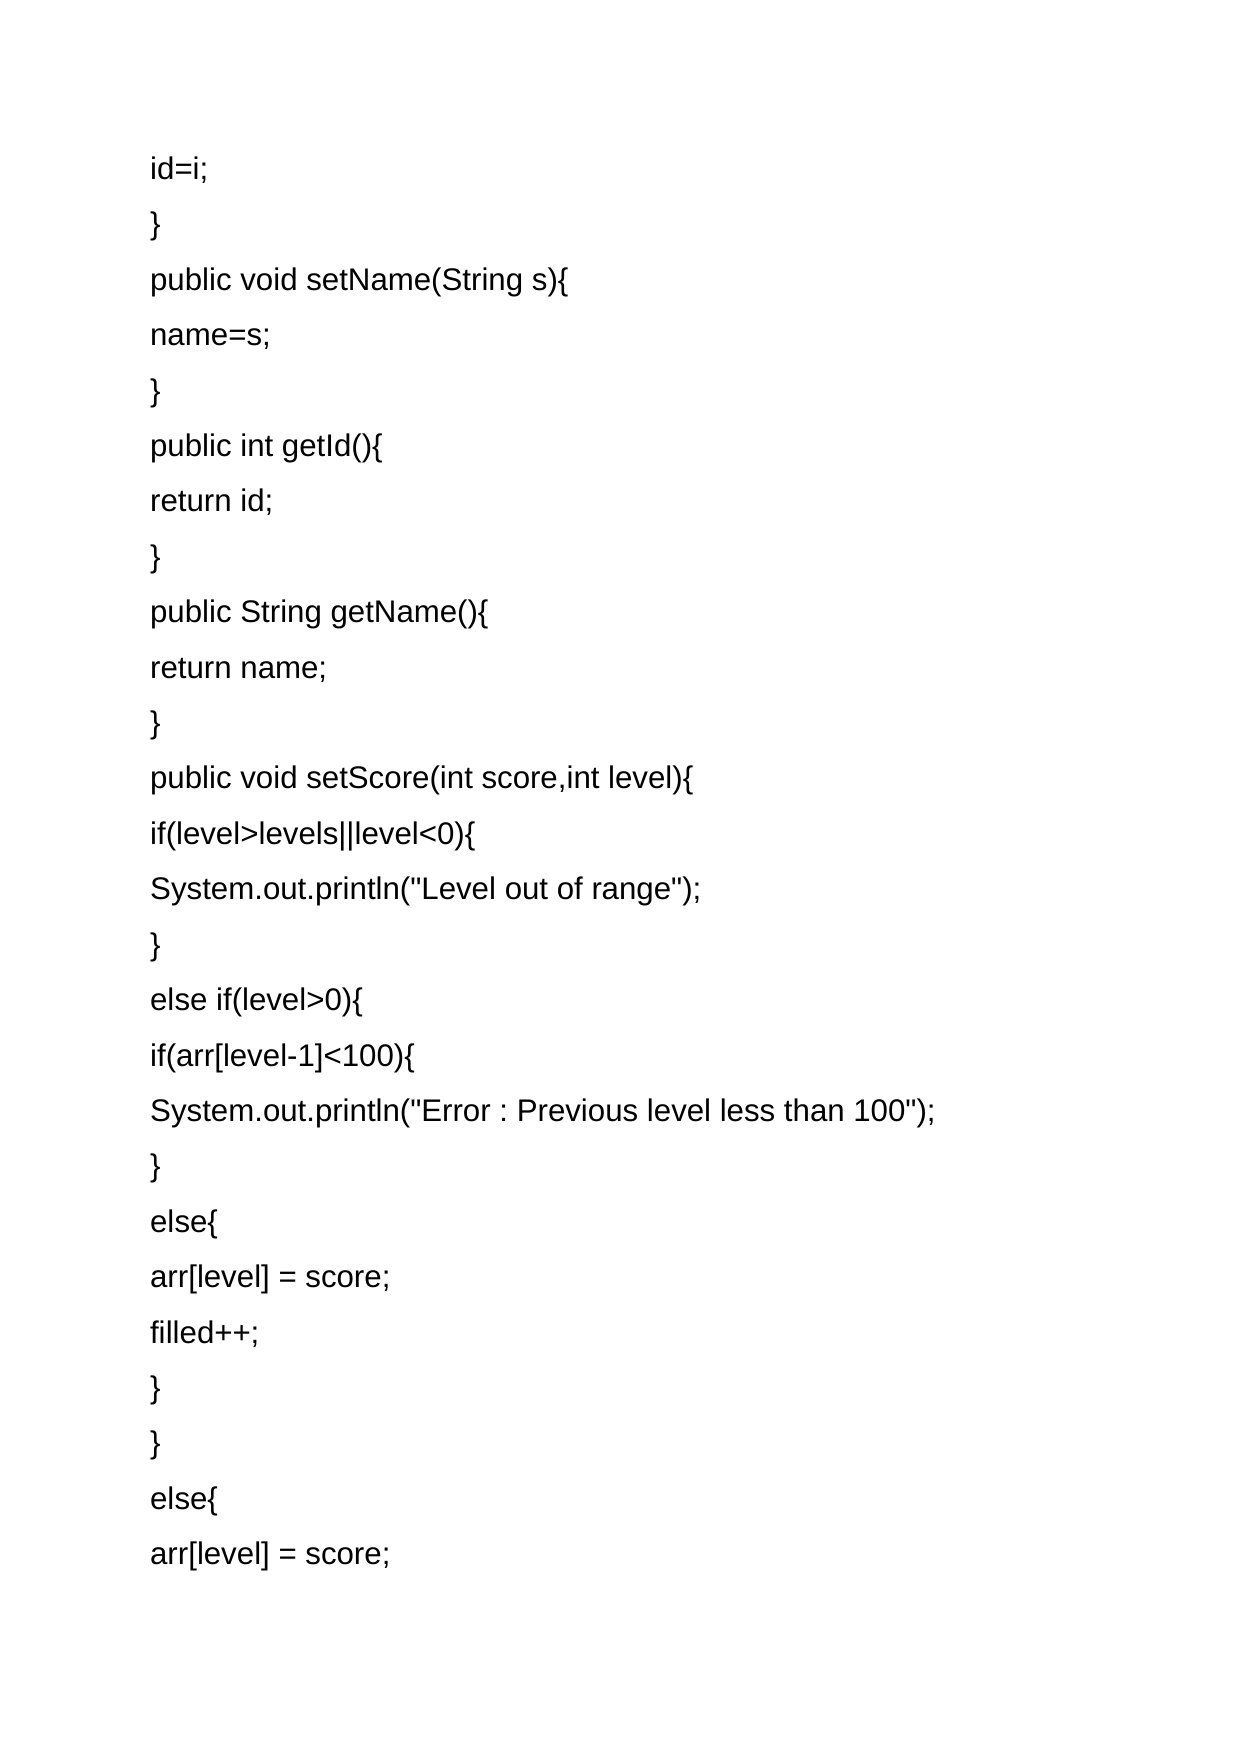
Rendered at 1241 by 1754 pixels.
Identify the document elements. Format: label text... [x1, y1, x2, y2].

text arr[level] = score; [150, 1535, 1090, 1571]
text } [150, 1147, 1090, 1183]
text else{ [150, 1203, 1090, 1239]
text System.out.println("Level out of range"); [150, 870, 1090, 906]
text } [150, 372, 1090, 408]
text if(level>levels||level<0){ [150, 815, 1090, 851]
text id=i; [150, 150, 1090, 186]
text arr[level] = score; [150, 1258, 1090, 1294]
text System.out.println("Error : Previous level less than 100"); [150, 1092, 1090, 1128]
text public String getName(){ [150, 593, 1090, 629]
text } [150, 1369, 1090, 1405]
text public int getId(){ [150, 427, 1090, 463]
text public void setScore(int score,int level){ [150, 759, 1090, 796]
text } [150, 704, 1090, 740]
text else if(level>0){ [150, 981, 1090, 1017]
text else{ [150, 1480, 1090, 1516]
text return id; [150, 482, 1090, 518]
text public void setName(String s){ [150, 261, 1090, 297]
text name=s; [150, 316, 1090, 352]
text } [150, 205, 1090, 241]
text } [150, 926, 1090, 962]
text } [150, 1424, 1090, 1461]
text } [150, 538, 1090, 574]
text filled++; [150, 1314, 1090, 1350]
text if(arr[level-1]<100){ [150, 1037, 1090, 1073]
text return name; [150, 649, 1090, 685]
